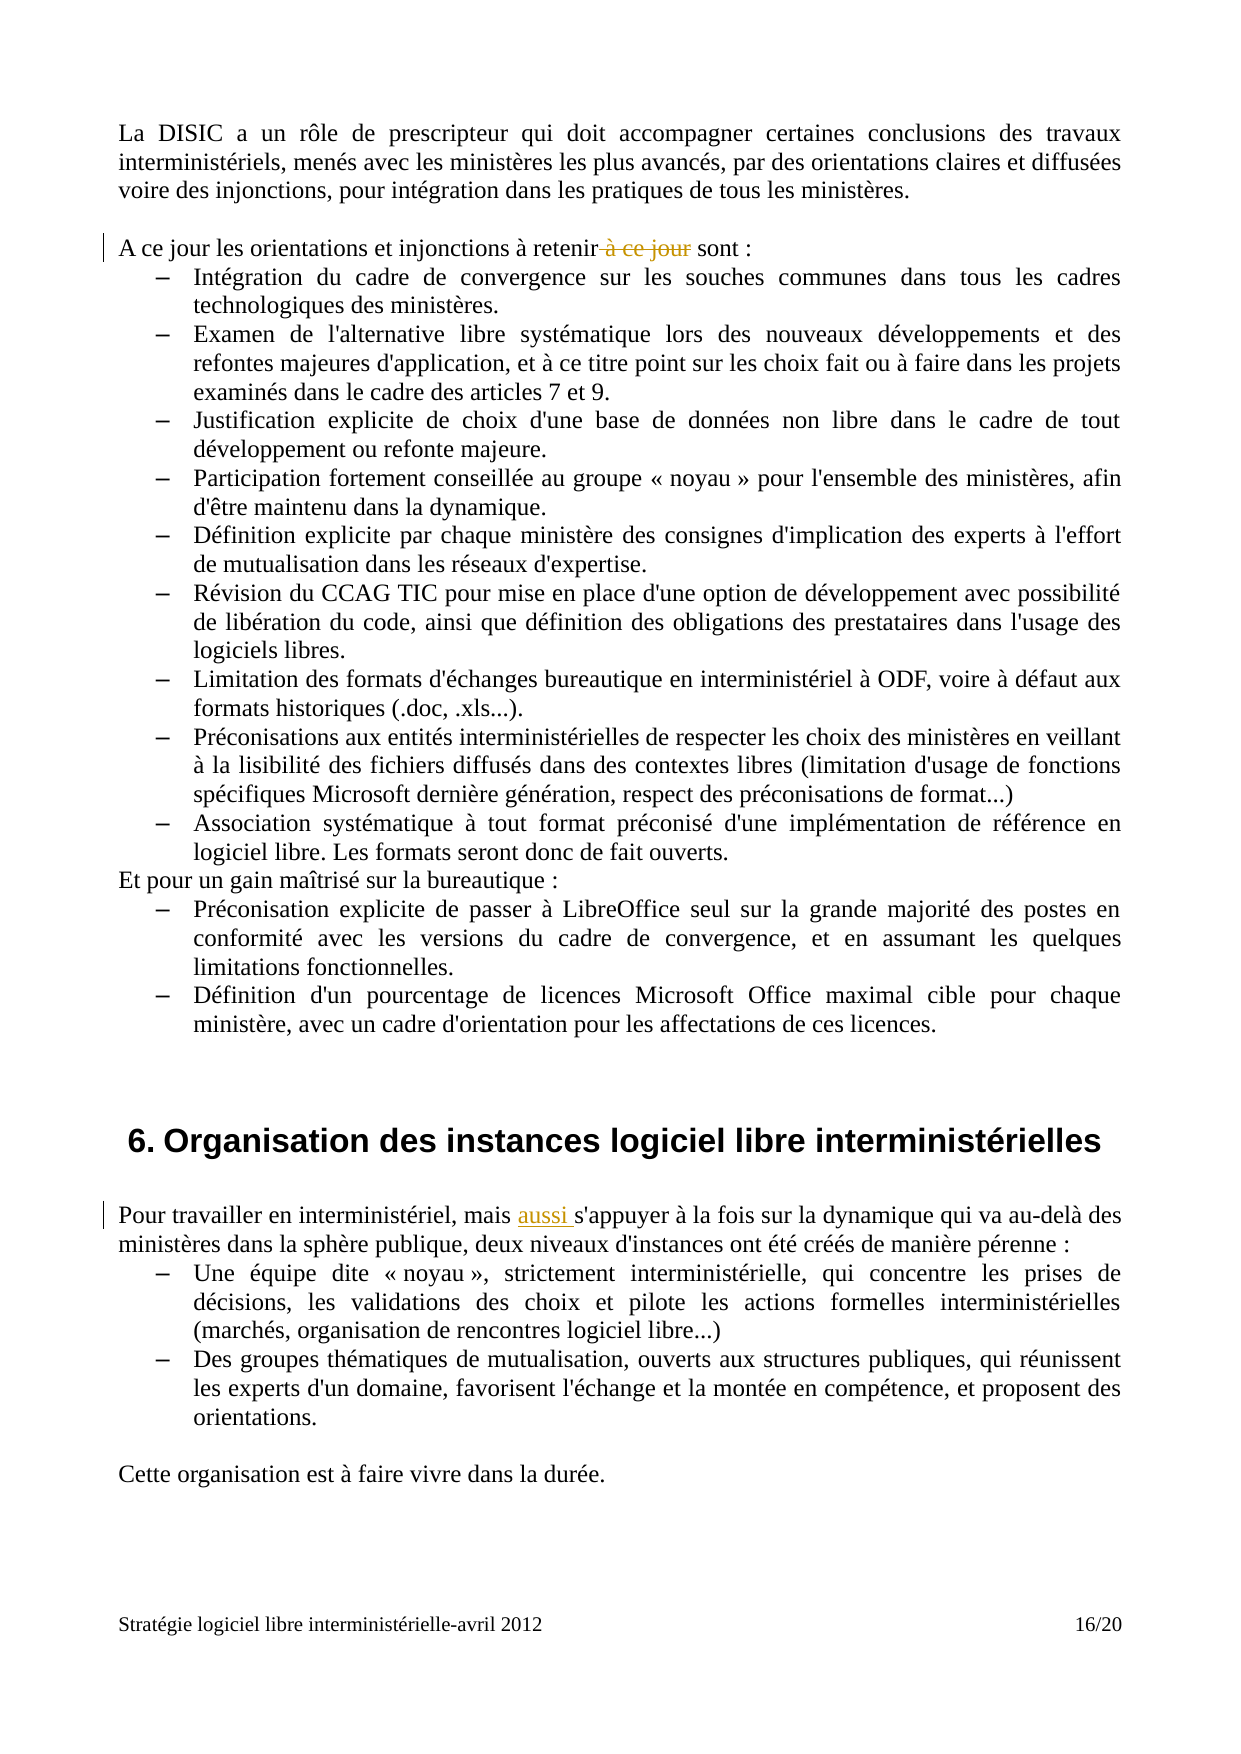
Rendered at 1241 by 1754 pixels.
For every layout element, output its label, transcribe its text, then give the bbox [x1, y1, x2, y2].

list Participation fortement conseillée au groupe « noyau » pour l'ensemble des ministères, afin d'être maintenu dans la dynamique. [156, 463, 1122, 521]
list Révision du CCAG TIC pour mise en place d'une option de développement avec possibilité de libération du code, ainsi que définition des obligations des prestataires dans l'usage des logiciels libres. [156, 578, 1122, 664]
list Définition explicite par chaque ministère des consignes d'implication des experts à l'effort de mutualisation dans les réseaux d'expertise. [156, 521, 1122, 578]
text A ce jour les orientations et injonctions à retenir sont : [118, 233, 1122, 262]
text Pour travailler en interministériel, mais aussi s'appuyer à la fois sur la dynamique qui va au-delà des ministères dans la sphère publique, deux niveaux d'instances ont été créés de manière pérenne : [118, 1201, 1122, 1258]
text Cette organisation est à faire vivre dans la durée. [118, 1459, 1122, 1488]
list Des groupes thématiques de mutualisation, ouverts aux structures publiques, qui réunissent les experts d'un domaine, favorisent l'échange et la montée en compétence, et proposent des orientations. [156, 1344, 1122, 1431]
list Intégration du cadre de convergence sur les souches communes dans tous les cadres technologiques des ministères. [156, 262, 1122, 319]
list Justification explicite de choix d'une base de données non libre dans le cadre de tout développement ou refonte majeure. [156, 406, 1122, 463]
list Limitation des formats d'échanges bureautique en interministériel à ODF, voire à défaut aux formats historiques (.doc, .xls...). [156, 664, 1122, 722]
text Et pour un gain maîtrisé sur la bureautique : [118, 866, 1122, 894]
list Une équipe dite « noyau », strictement interministérielle, qui concentre les prises de décisions, les validations des choix et pilote les actions formelles interministérielles (marchés, organisation de rencontres logiciel libre...) [156, 1258, 1122, 1344]
list Définition d'un pourcentage de licences Microsoft Office maximal cible pour chaque ministère, avec un cadre d'orientation pour les affectations de ces licences. [156, 981, 1122, 1038]
list Examen de l'alternative libre systématique lors des nouveaux développements et des refontes majeures d'application, et à ce titre point sur les choix fait ou à faire dans les projets examinés dans le cadre des articles 7 et 9. [156, 319, 1122, 406]
text La DISIC a un rôle de prescripteur qui doit accompagner certaines conclusions des travaux interministériels, menés avec les ministères les plus avancés, par des orientations claires et diffusées voire des injonctions, pour intégration dans les pratiques de tous les ministères. [118, 118, 1122, 204]
list Association systématique à tout format préconisé d'une implémentation de référence en logiciel libre. Les formats seront donc de fait ouverts. [156, 808, 1122, 866]
list Préconisation explicite de passer à LibreOffice seul sur la grande majorité des postes en conformité avec les versions du cadre de convergence, et en assumant les quelques limitations fonctionnelles. [156, 894, 1122, 981]
list Préconisations aux entités interministérielles de respecter les choix des ministères en veillant à la lisibilité des fichiers diffusés dans des contextes libres (limitation d'usage de fonctions spécifiques Microsoft dernière génération, respect des préconisations de format...) [156, 722, 1122, 808]
subtitle Organisation des instances logiciel libre interministérielles [118, 1121, 1122, 1159]
